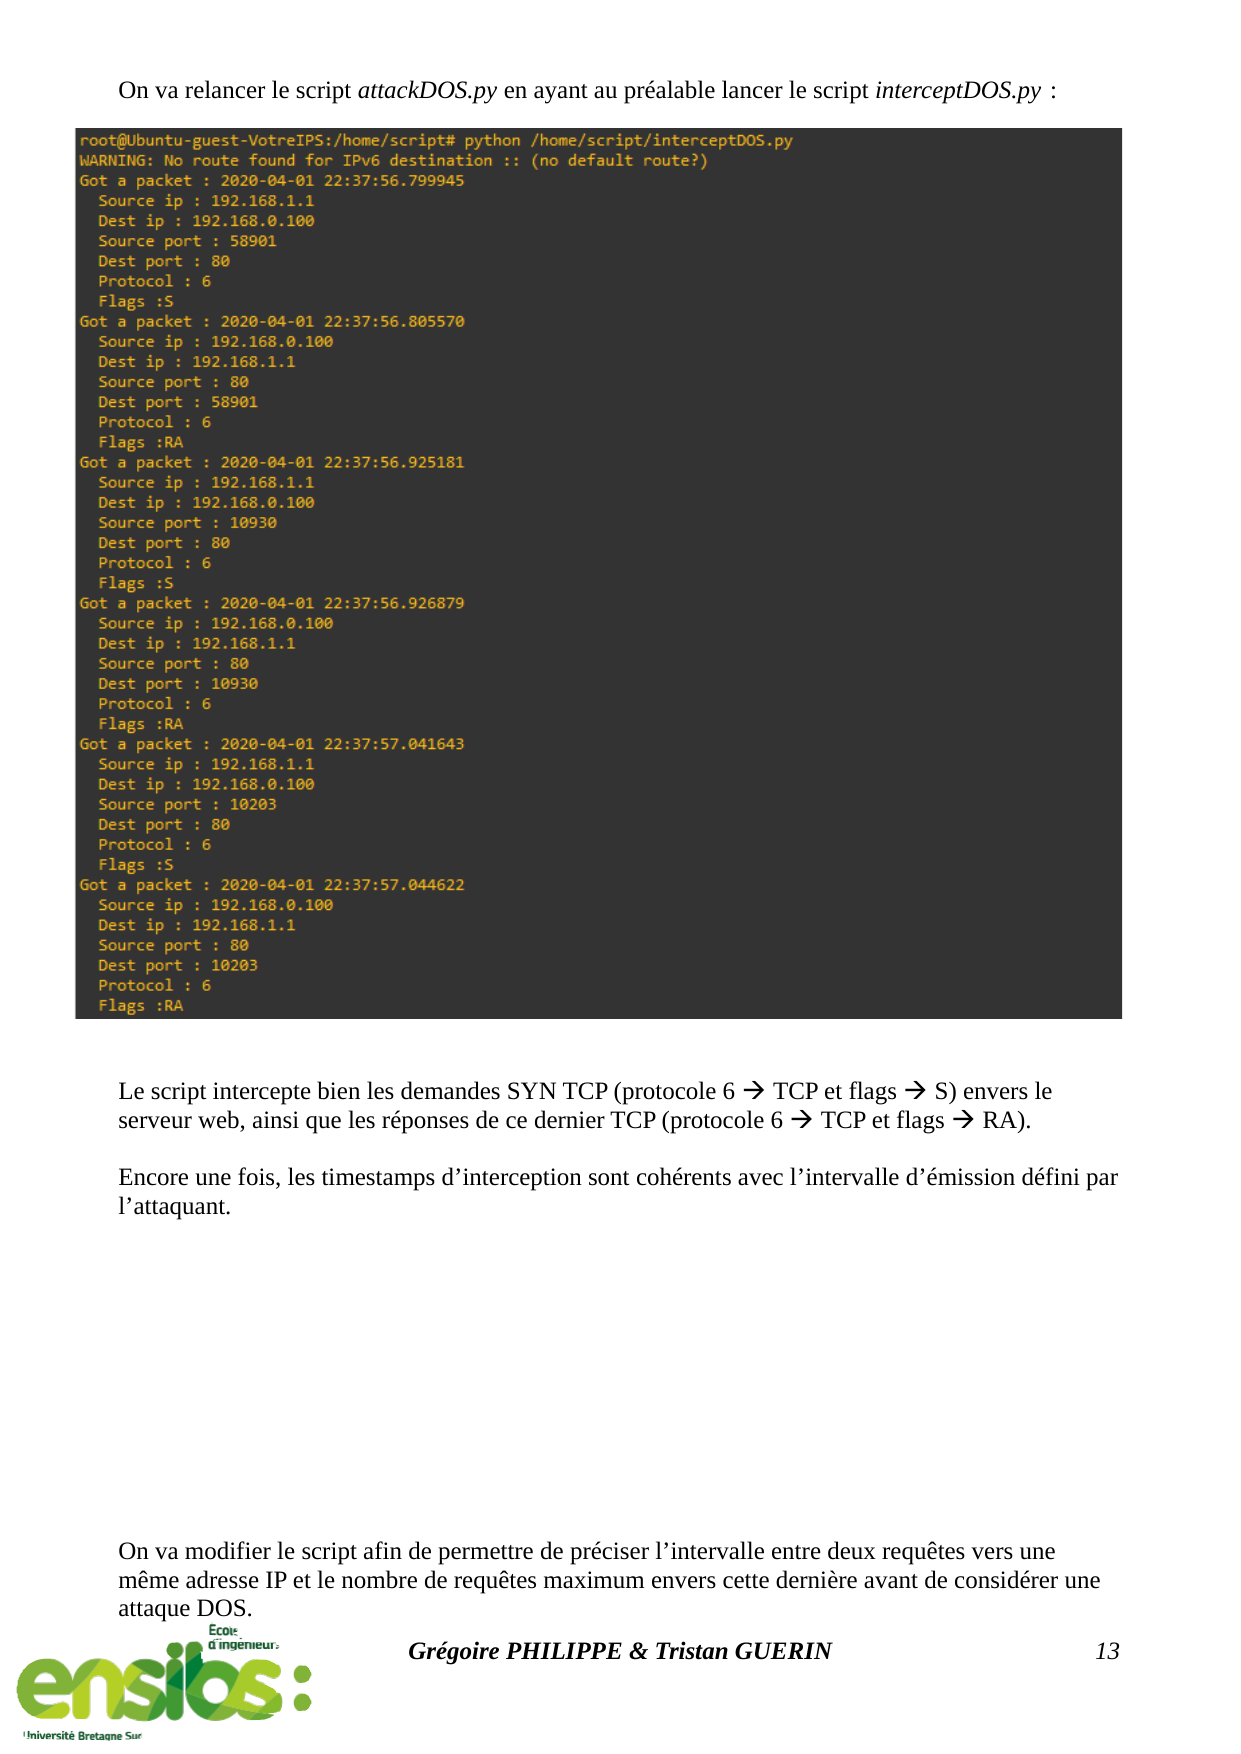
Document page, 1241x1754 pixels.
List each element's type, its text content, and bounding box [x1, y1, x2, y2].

text Le script intercepte bien les demandes SYN TCP (protocole 6  TCP et flags  S) envers le serveur web, ainsi que les réponses de ce dernier TCP (protocole 6  TCP et flags  RA). [118, 1076, 1122, 1133]
text Encore une fois, les timestamps d’interception sont cohérents avec l’intervalle d’émission défini par l’attaquant. [118, 1162, 1122, 1220]
text On va relancer le script attackDOS.py en ayant au préalable lancer le script interceptDOS.py : [118, 75, 1122, 104]
text On va modifier le script afin de permettre de préciser l’intervalle entre deux requêtes vers une même adresse IP et le nombre de requêtes maximum envers cette dernière avant de considérer une attaque DOS. [118, 1536, 1122, 1622]
